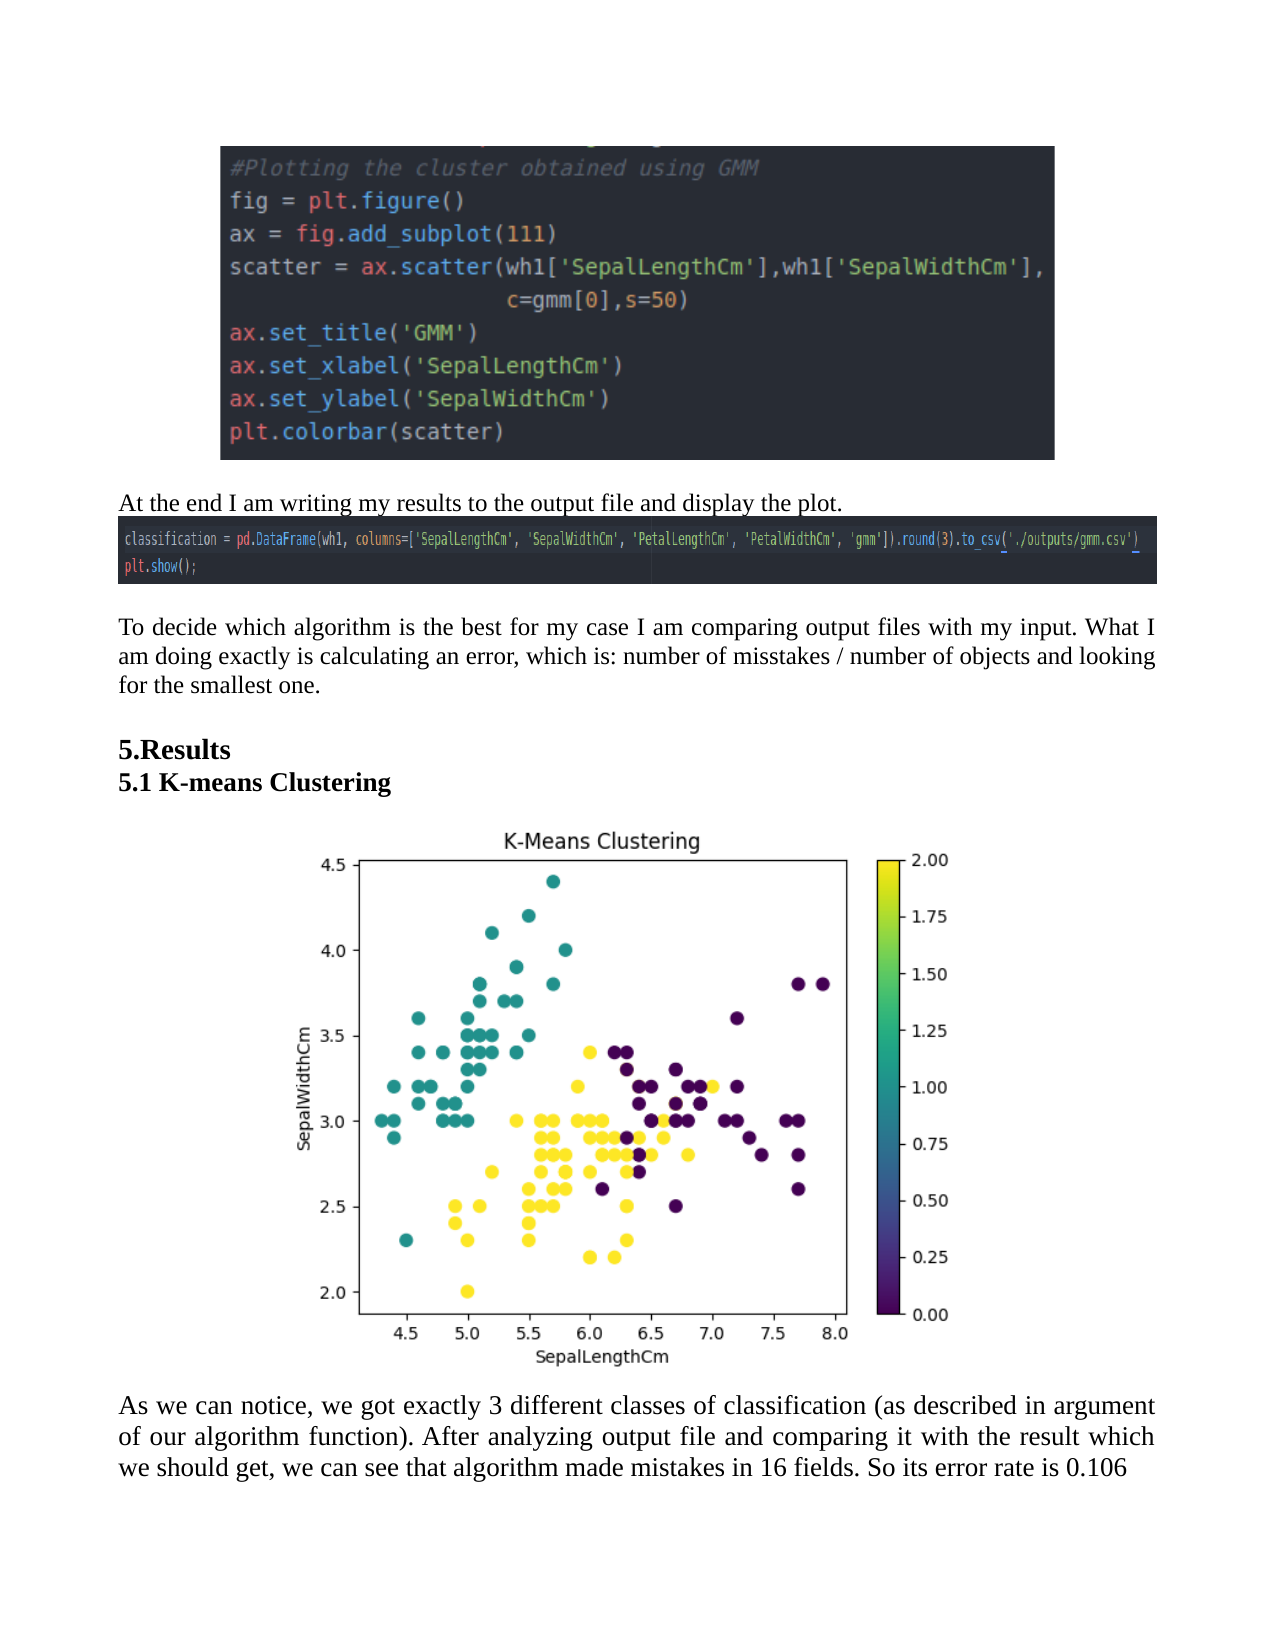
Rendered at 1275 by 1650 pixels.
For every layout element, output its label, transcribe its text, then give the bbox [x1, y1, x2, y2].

text To decide which algorithm is the best for my case I am comparing output files with my input. What I am doing exactly is calculating an error, which is: number of misstakes / number of objects and looking for the smallest one. [118, 612, 1157, 699]
text 5.1 K-means Clustering [118, 766, 1157, 797]
text 5.Results [118, 732, 1157, 766]
picture [279, 817, 996, 1369]
text At the end I am writing my results to the output file and display the plot. [118, 488, 1157, 516]
picture [220, 146, 1055, 460]
text As we can notice, we got exactly 3 different classes of classification (as described in argument of our algorithm function). After analyzing output file and comparing it with the result which we should get, we can see that algorithm made mistakes in 16 fields. So its error rate is 0.106 [118, 1389, 1157, 1482]
picture [118, 516, 1157, 584]
